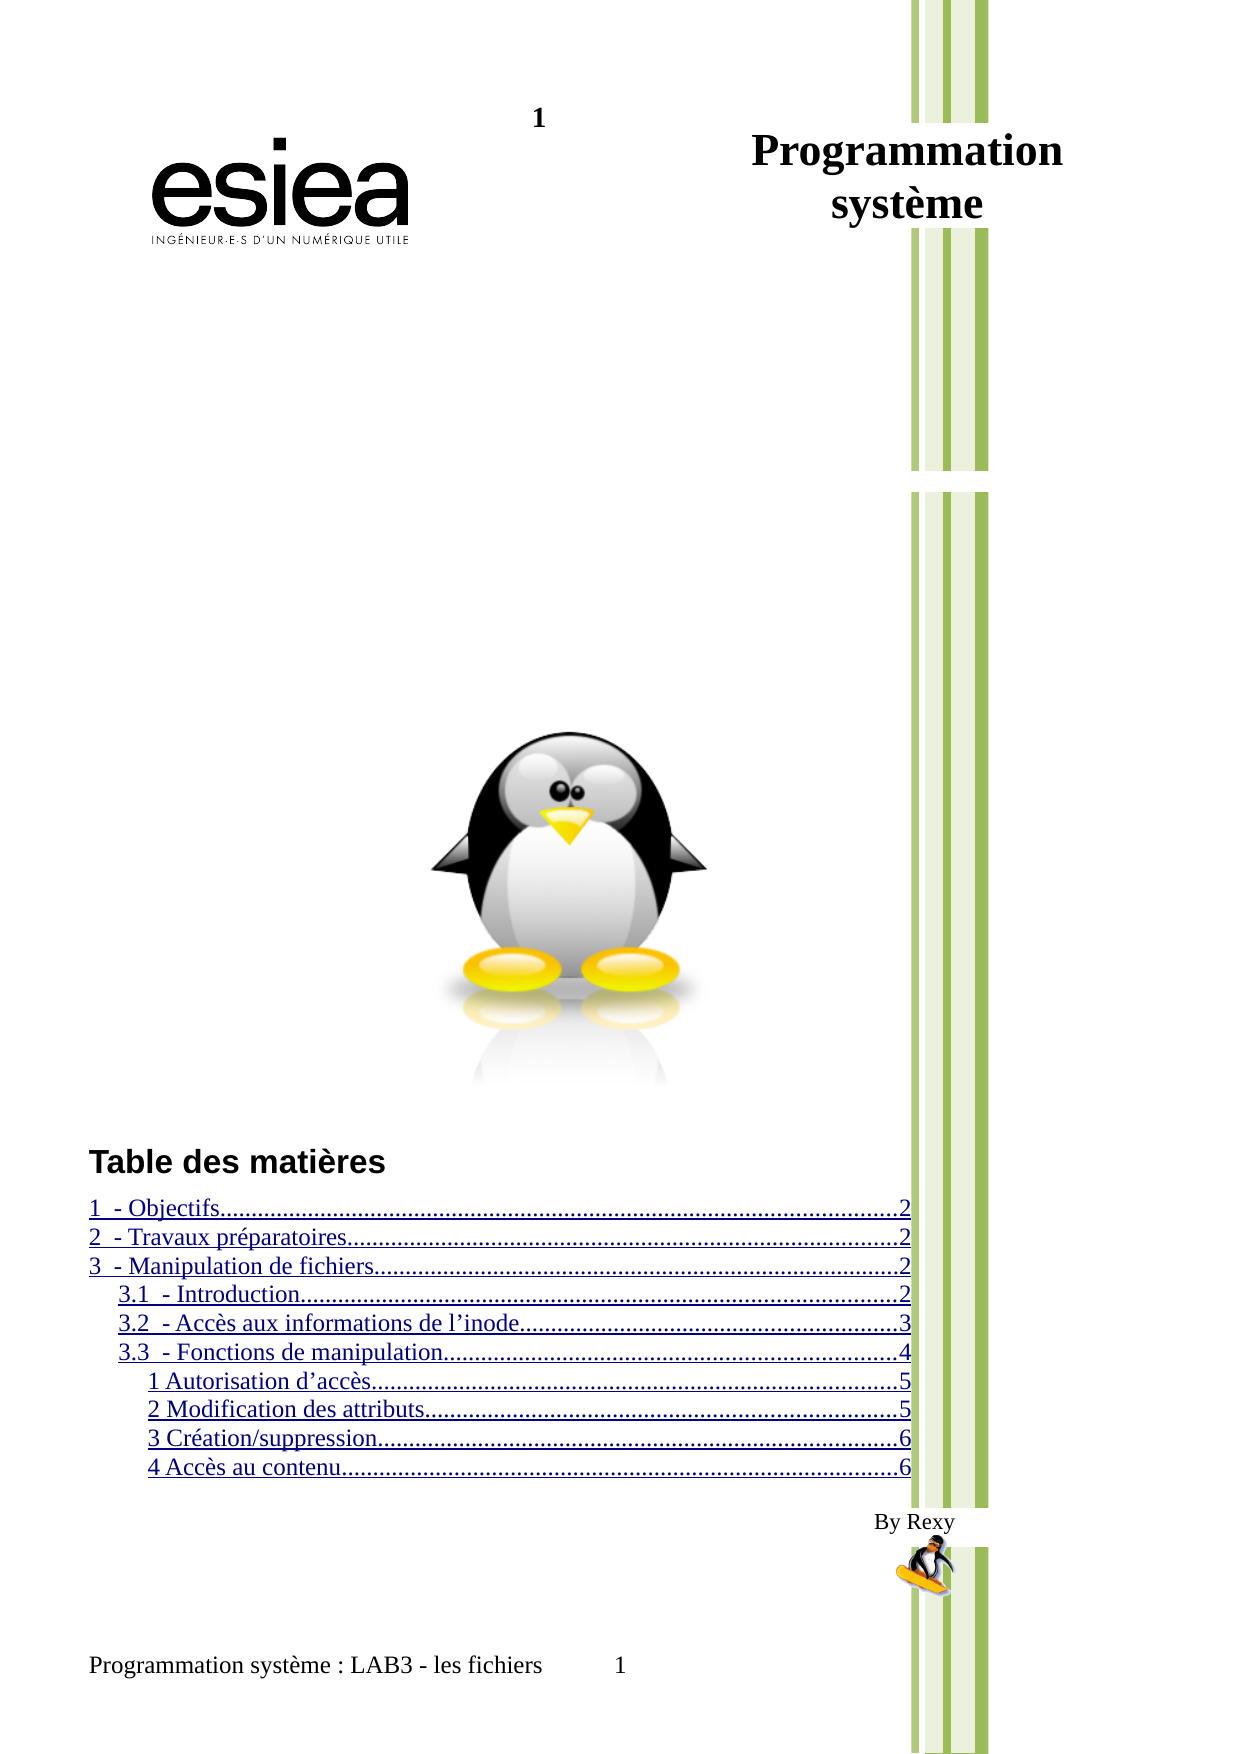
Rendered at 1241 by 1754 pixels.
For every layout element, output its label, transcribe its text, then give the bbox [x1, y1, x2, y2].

text [989, 1308, 1152, 1337]
text 1 - Objectifs 2 [88, 1193, 911, 1218]
text [989, 1193, 1152, 1222]
text By Rexy [874, 1508, 991, 1534]
text 2 - Travaux préparatoires 2 [88, 1222, 911, 1247]
text 1 Autorisation d’accès 5 [147, 1366, 911, 1391]
text Programmation système [750, 123, 1064, 228]
subtitle Table des matières [88, 1142, 911, 1181]
text [989, 1337, 1152, 1366]
picture [88, 76, 472, 306]
text [989, 1222, 1152, 1251]
picture [387, 727, 756, 1109]
text 3.1 - Introduction 2 [118, 1279, 911, 1304]
text [989, 1366, 1152, 1394]
subtitle [989, 1142, 1152, 1181]
text 2 Modification des attributs 5 [147, 1394, 911, 1419]
text [989, 1394, 1152, 1423]
picture [895, 1535, 958, 1598]
text 4 Accès au contenu 6 [147, 1452, 911, 1477]
text 3 Création/suppression 6 [147, 1423, 911, 1448]
text 3.3 - Fonctions de manipulation 4 [118, 1337, 911, 1362]
text [989, 1452, 1152, 1481]
text [989, 1251, 1152, 1279]
text 3.2 - Accès aux informations de l’inode 3 [118, 1308, 911, 1333]
text 3 - Manipulation de fichiers 2 [88, 1251, 911, 1276]
text [989, 1423, 1152, 1452]
text [989, 1279, 1152, 1308]
